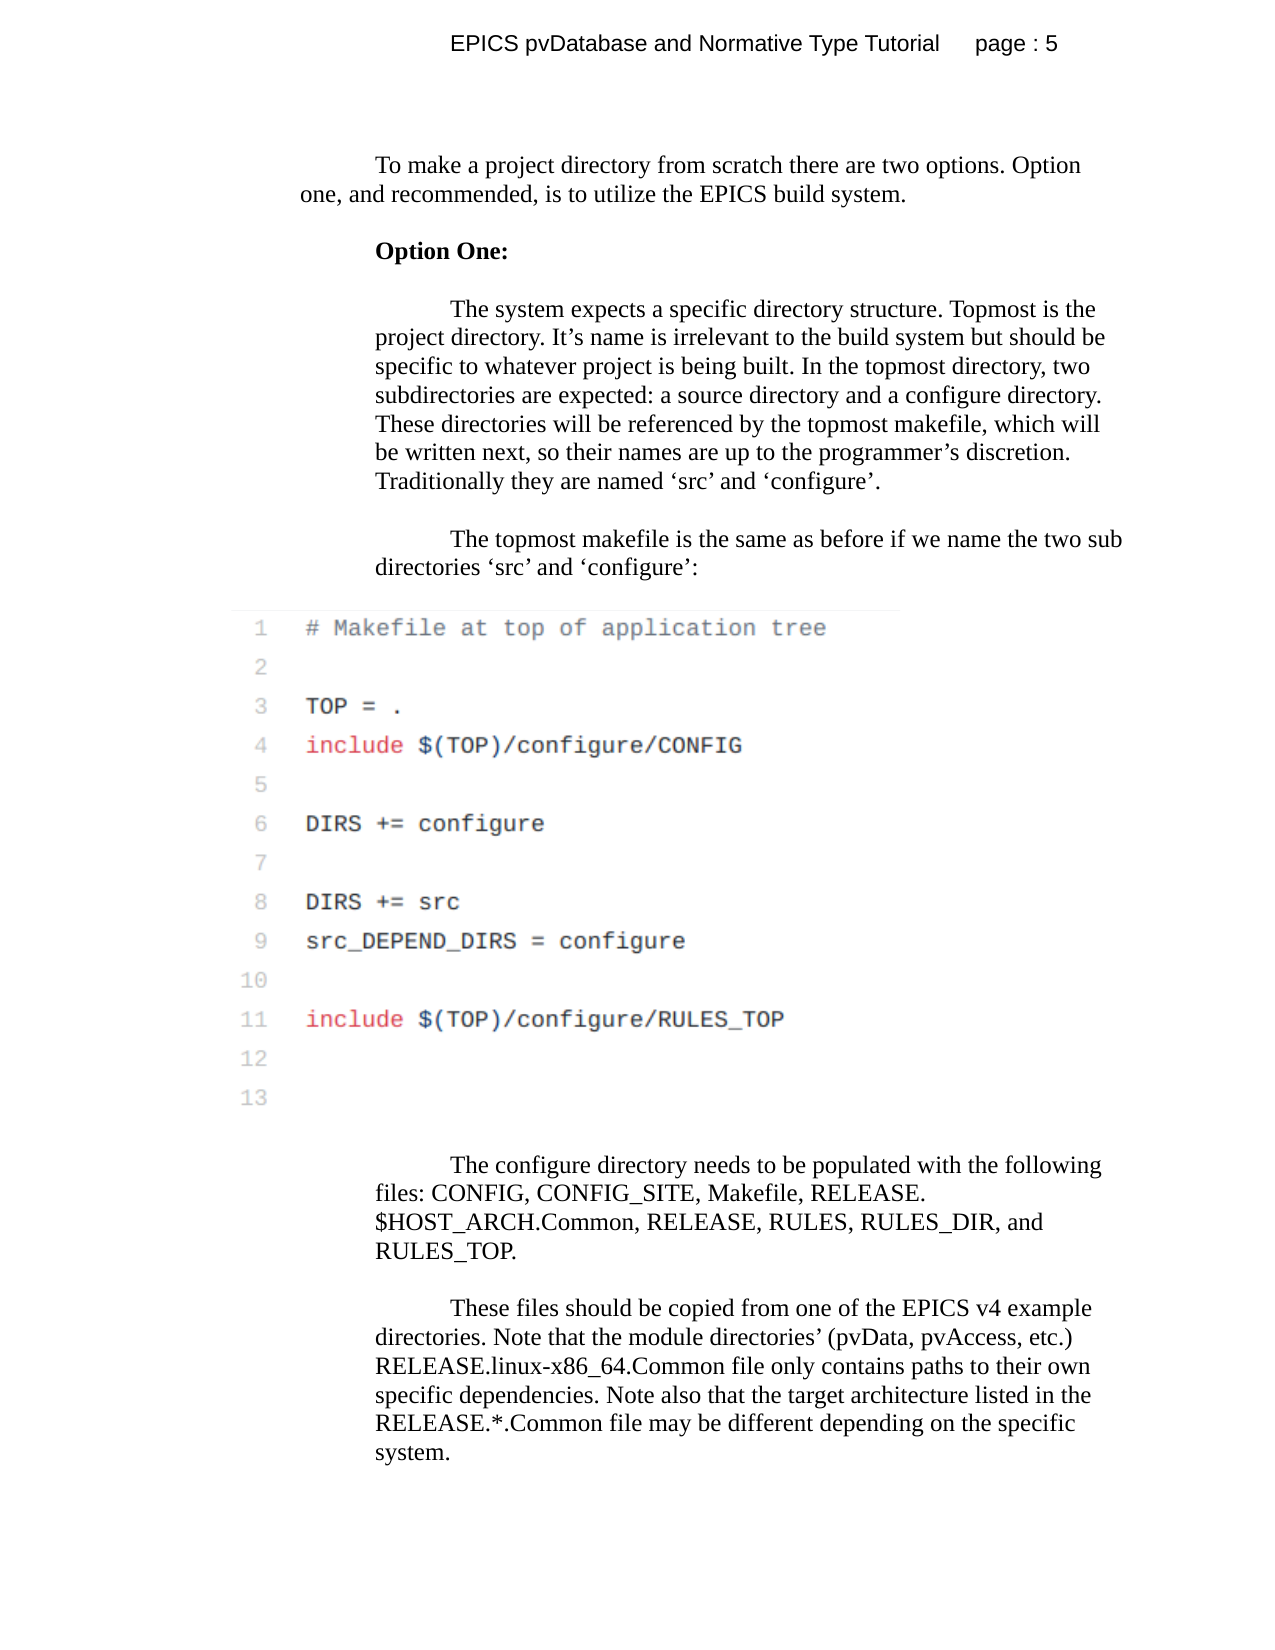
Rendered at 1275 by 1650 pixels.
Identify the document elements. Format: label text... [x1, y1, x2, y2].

text The configure directory needs to be populated with the following files: CONFIG, CONFIG_SITE, Makefile, RELEASE.$HOST_ARCH.Common, RELEASE, RULES, RULES_DIR, and RULES_TOP. [375, 1150, 1125, 1265]
text The system expects a specific directory structure. Topmost is the project directory. It’s name is irrelevant to the build system but should be specific to whatever project is being built. In the topmost directory, two subdirectories are expected: a source directory and a configure directory. These directories will be referenced by the topmost makefile, which will be written next, so their names are up to the programmer’s discretion. Traditionally they are named ‘src’ and ‘configure’. [375, 294, 1125, 495]
picture [231, 610, 901, 1121]
text The topmost makefile is the same as before if we name the two sub directories ‘src’ and ‘configure’: [375, 524, 1125, 581]
text Option One: [300, 236, 1125, 265]
text To make a project directory from scratch there are two options. Option one, and recommended, is to utilize the EPICS build system. [300, 150, 1125, 207]
text These files should be copied from one of the EPICS v4 example directories. Note that the module directories’ (pvData, pvAccess, etc.) RELEASE.linux-x86_64.Common file only contains paths to their own specific dependencies. Note also that the target architecture listed in the RELEASE.*.Common file may be different depending on the specific system. [375, 1293, 1125, 1466]
